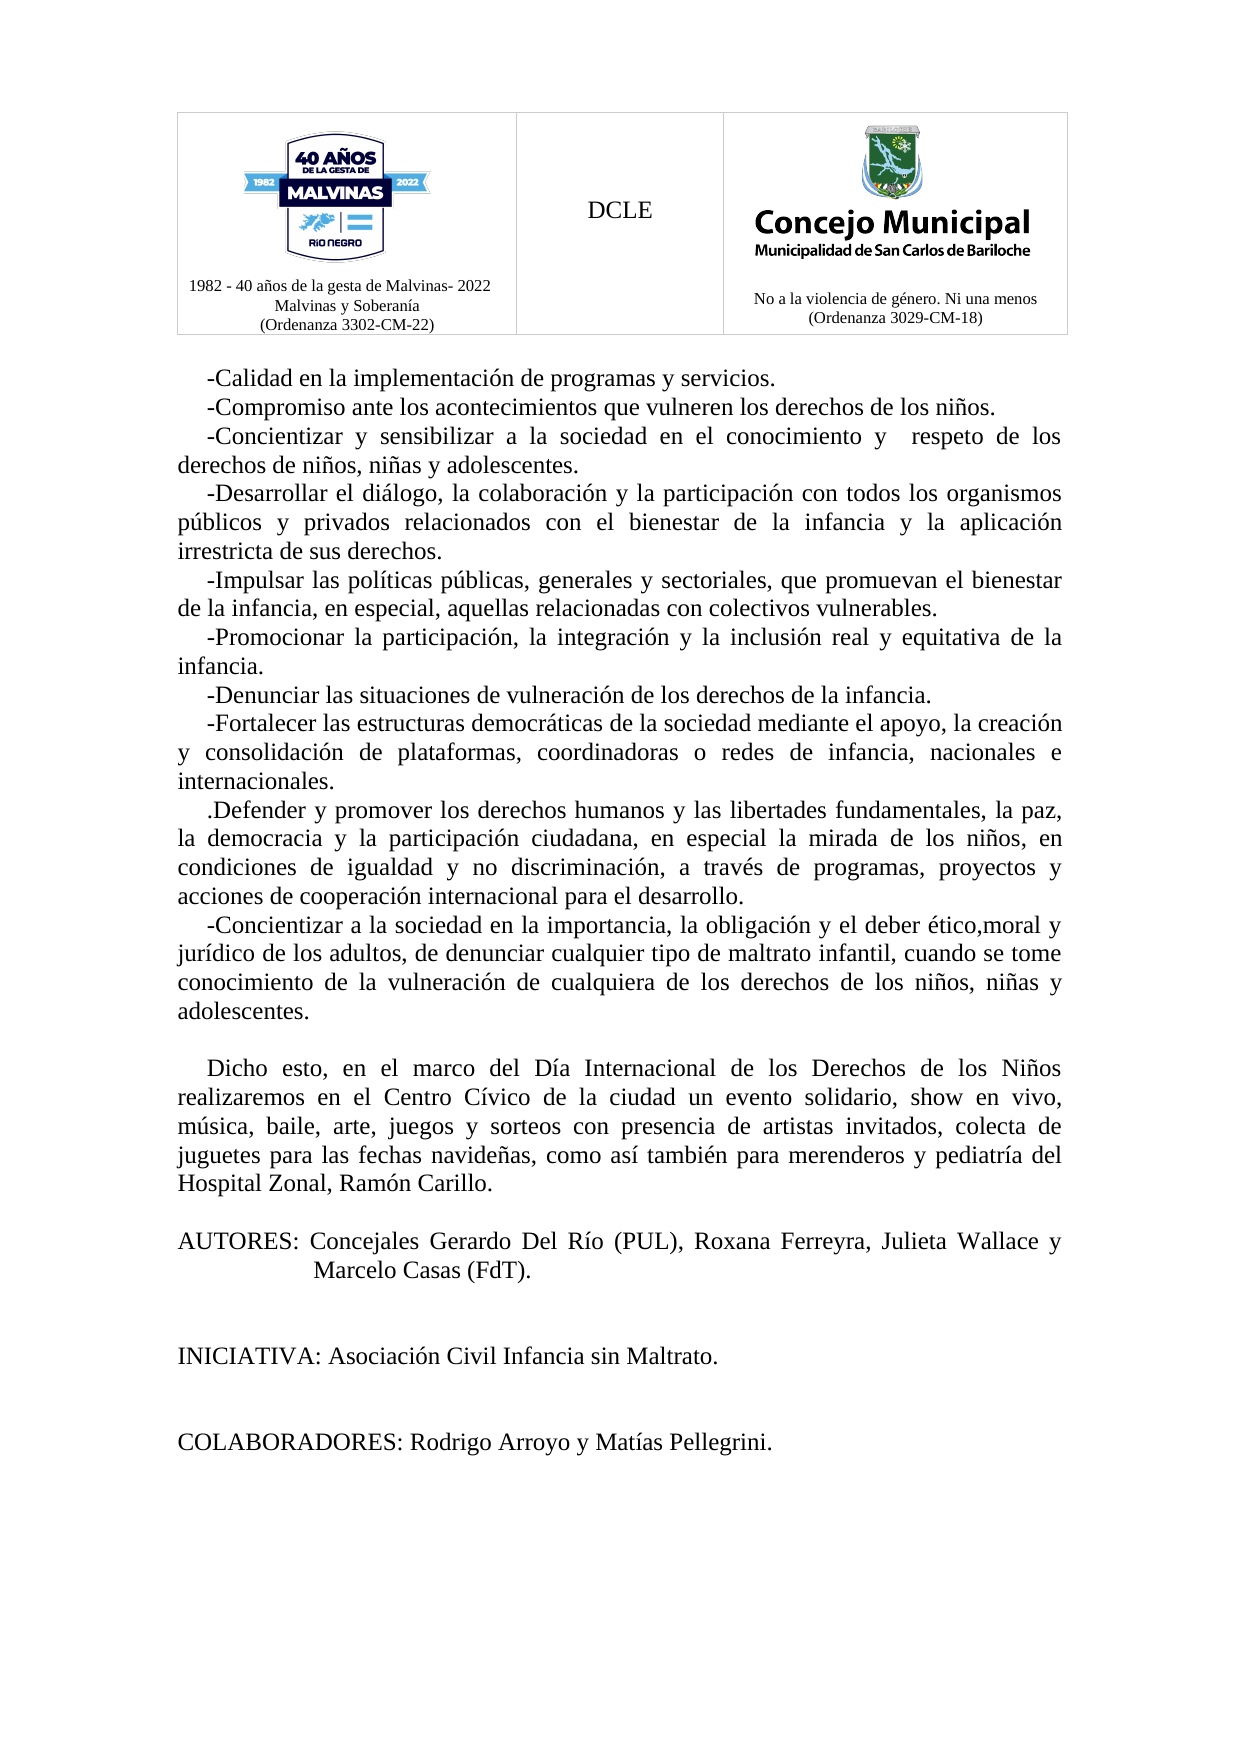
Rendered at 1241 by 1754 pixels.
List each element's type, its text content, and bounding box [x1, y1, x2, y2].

text AUTORES: Concejales Gerardo Del Río (PUL), Roxana Ferreyra, Julieta Wallace y Marcelo Casas (FdT). [177, 1226, 1063, 1283]
text -Concientizar a la sociedad en la importancia, la obligación y el deber ético,moral y jurídico de los adultos, de denunciar cualquier tipo de maltrato infantil, cuando se tome conocimiento de la vulneración de cualquiera de los derechos de los niños, niñas y adolescentes. [177, 910, 1063, 1025]
text .Defender y promover los derechos humanos y las libertades fundamentales, la paz, la democracia y la participación ciudadana, en especial la mirada de los niños, en condiciones de igualdad y no discriminación, a través de programas, proyectos y acciones de cooperación internacional para el desarrollo. [177, 795, 1063, 910]
text -Calidad en la implementación de programas y servicios. [177, 363, 1063, 392]
text -Promocionar la participación, la integración y la inclusión real y equitativa de la infancia. [177, 622, 1063, 680]
text -Concientizar y sensibilizar a la sociedad en el conocimiento y respeto de los derechos de niños, niñas y adolescentes. [177, 421, 1063, 478]
text -Impulsar las políticas públicas, generales y sectoriales, que promuevan el bienestar de la infancia, en especial, aquellas relacionadas con colectivos vulnerables. [177, 565, 1063, 622]
text -Denunciar las situaciones de vulneración de los derechos de la infancia. [177, 680, 1063, 708]
text INICIATIVA: Asociación Civil Infancia sin Maltrato. [177, 1341, 1063, 1370]
text -Desarrollar el diálogo, la colaboración y la participación con todos los organismos públicos y privados relacionados con el bienestar de la infancia y la aplicación irrestricta de sus derechos. [177, 478, 1063, 565]
text Dicho esto, en el marco del Día Internacional de los Derechos de los Niños realizaremos en el Centro Cívico de la ciudad un evento solidario, show en vivo, música, baile, arte, juegos y sorteos con presencia de artistas invitados, colecta de juguetes para las fechas navideñas, como así también para merenderos y pediatría del Hospital Zonal, Ramón Carillo. [177, 1053, 1063, 1197]
text COLABORADORES: Rodrigo Arroyo y Matías Pellegrini. [177, 1427, 1063, 1456]
text -Fortalecer las estructuras democráticas de la sociedad mediante el apoyo, la creación y consolidación de plataformas, coordinadoras o redes de infancia, nacionales e internacionales. [177, 708, 1063, 795]
picture [243, 125, 433, 271]
text -Compromiso ante los acontecimientos que vulneren los derechos de los niños. [177, 392, 1063, 421]
picture [747, 113, 1044, 270]
